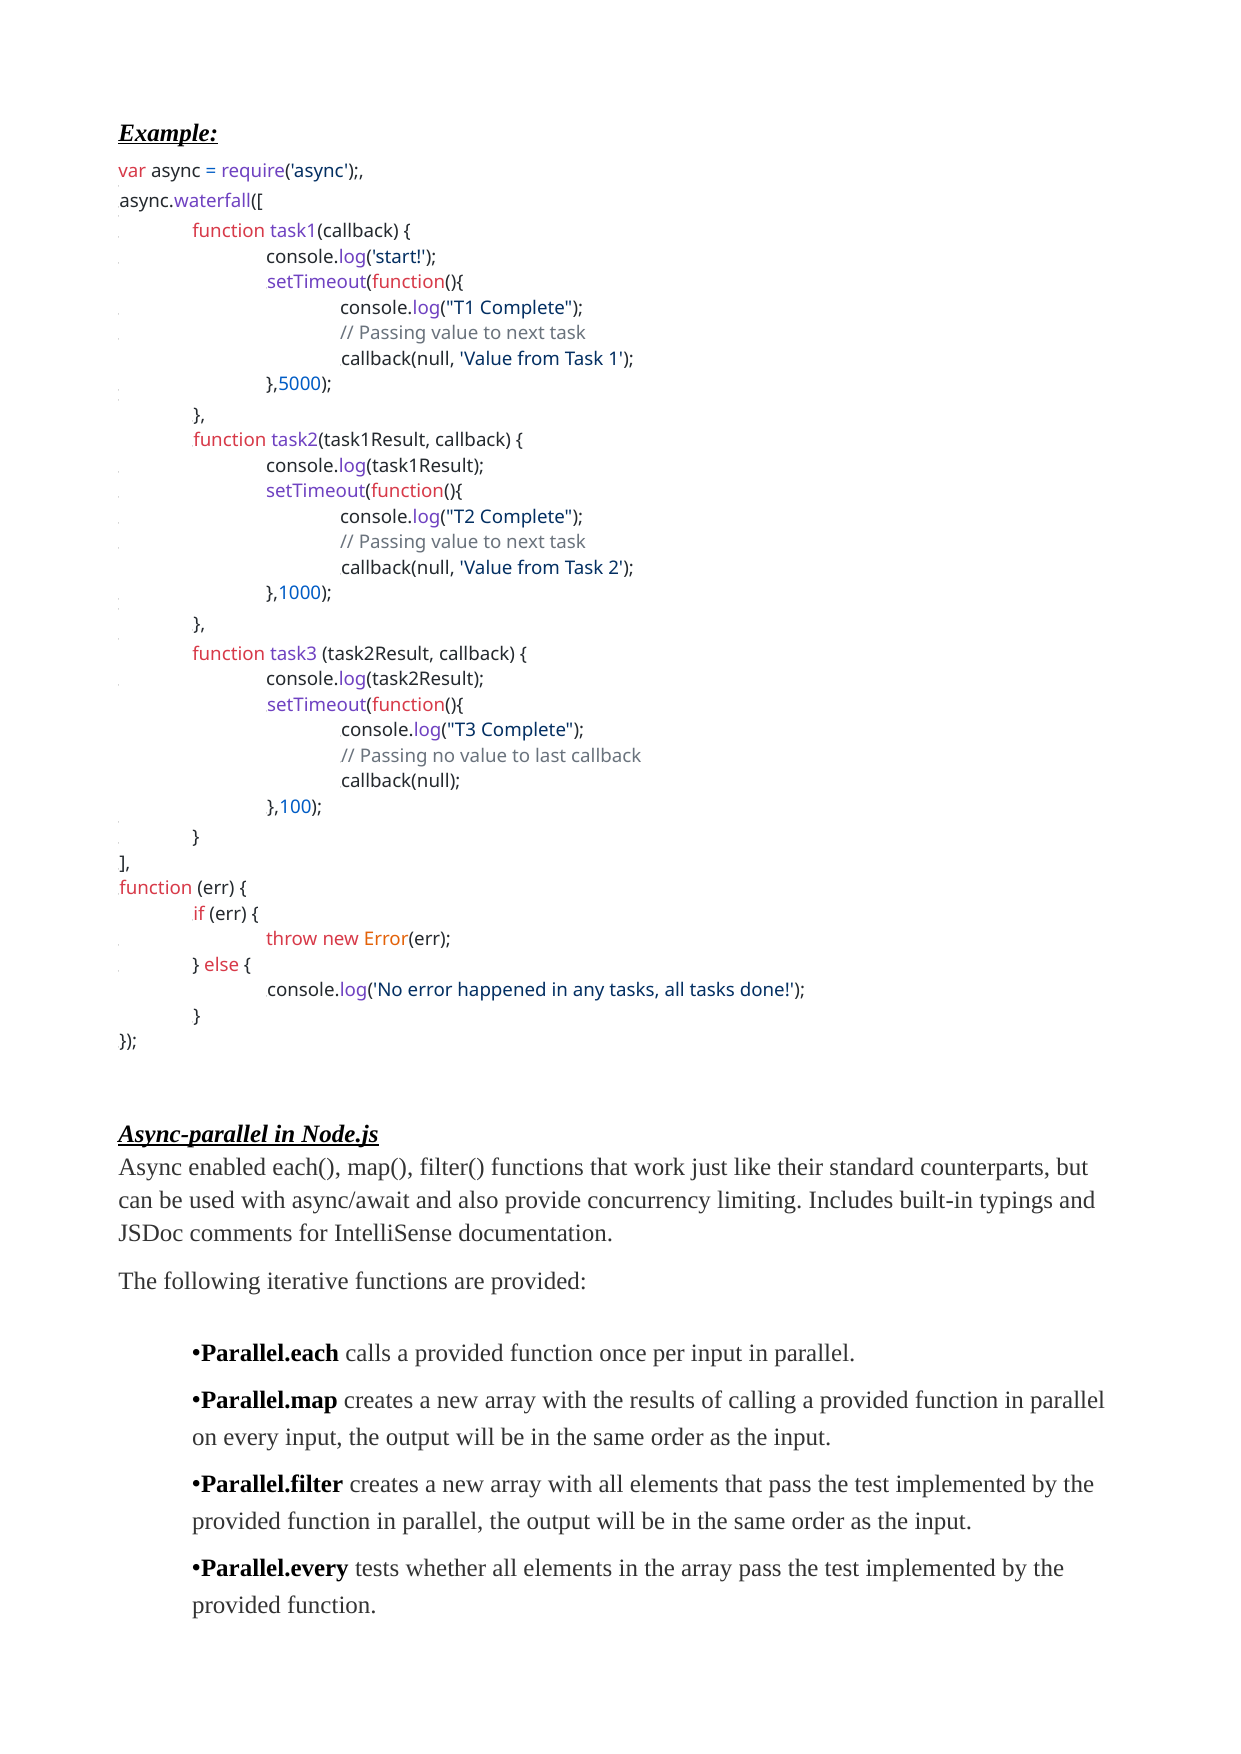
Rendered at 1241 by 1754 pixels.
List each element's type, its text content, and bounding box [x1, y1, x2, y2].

text , },1000); [118, 579, 1122, 605]
text ,callback(null, 'Value from Task 1'); [118, 345, 1122, 371]
text Example: [118, 118, 1122, 147]
text function task3 (task2Result, callback) { [118, 640, 1122, 666]
text , throw new Error(err); [118, 926, 1122, 951]
text ,callback(null); [118, 768, 1122, 793]
text ,if (err) { [118, 900, 1122, 926]
text , [118, 819, 1122, 824]
text ,], [118, 849, 1122, 875]
text ,function task2(task1Result, callback) { [118, 426, 1122, 452]
text ,callback(null, 'Value from Task 2'); [118, 554, 1122, 579]
text ,}); [118, 1028, 1122, 1053]
text , // Passing value to next task [118, 319, 1122, 345]
text , [118, 213, 1122, 217]
list Parallel.filter creates a new array with all elements that pass the test implemented by the provided function in parallel, the output will be in the same order as the input. [118, 1469, 1122, 1535]
text var async = require('async');, [118, 151, 1122, 182]
text , function task1(callback) { [118, 217, 1122, 243]
text ,}, [118, 610, 1122, 635]
text , console.log(task2Result); [118, 666, 1122, 691]
text , [118, 182, 1122, 187]
text , console.log(task1Result); [118, 452, 1122, 477]
text ,}, [118, 401, 1122, 426]
text Async-parallel in Node.js [118, 1119, 1122, 1148]
text ,setTimeout(function(){ [118, 268, 1122, 294]
text , setTimeout(function(){ [118, 477, 1122, 503]
text The following iterative functions are provided: [118, 1266, 1122, 1295]
text , [118, 396, 1122, 401]
text , },5000); [118, 371, 1122, 396]
text , } else { [118, 951, 1122, 977]
text , [118, 635, 1122, 640]
text ,console.log('No error happened in any tasks, all tasks done!'); [118, 977, 1122, 1002]
list Parallel.map creates a new array with the results of calling a provided function in parallel on every input, the output will be in the same order as the input. [118, 1385, 1122, 1451]
text Async enabled each(), map(), filter() functions that work just like their standard counterparts, but can be used with async/await and also provide concurrency limiting. Includes built-in typings and JSDoc comments for IntelliSense documentation. [118, 1152, 1122, 1247]
text ,setTimeout(function(){ [118, 691, 1122, 717]
text ,} [118, 1002, 1122, 1028]
list Parallel.each calls a provided function once per input in parallel. [118, 1338, 1122, 1367]
text , // Passing value to next task [118, 528, 1122, 554]
text ,},100); [118, 793, 1122, 819]
list Parallel.every tests whether all elements in the array pass the test implemented by the provided function. [118, 1553, 1122, 1619]
text , [118, 605, 1122, 610]
text ,function (err) { [118, 875, 1122, 900]
text , } [118, 824, 1122, 849]
text , console.log("T1 Complete"); [118, 294, 1122, 319]
text ,// Passing no value to last callback [118, 742, 1122, 768]
text , console.log("T2 Complete"); [118, 503, 1122, 528]
text , console.log('start!'); [118, 243, 1122, 268]
text ,async.waterfall([ [118, 187, 1122, 213]
text ,console.log("T3 Complete"); [118, 717, 1122, 742]
